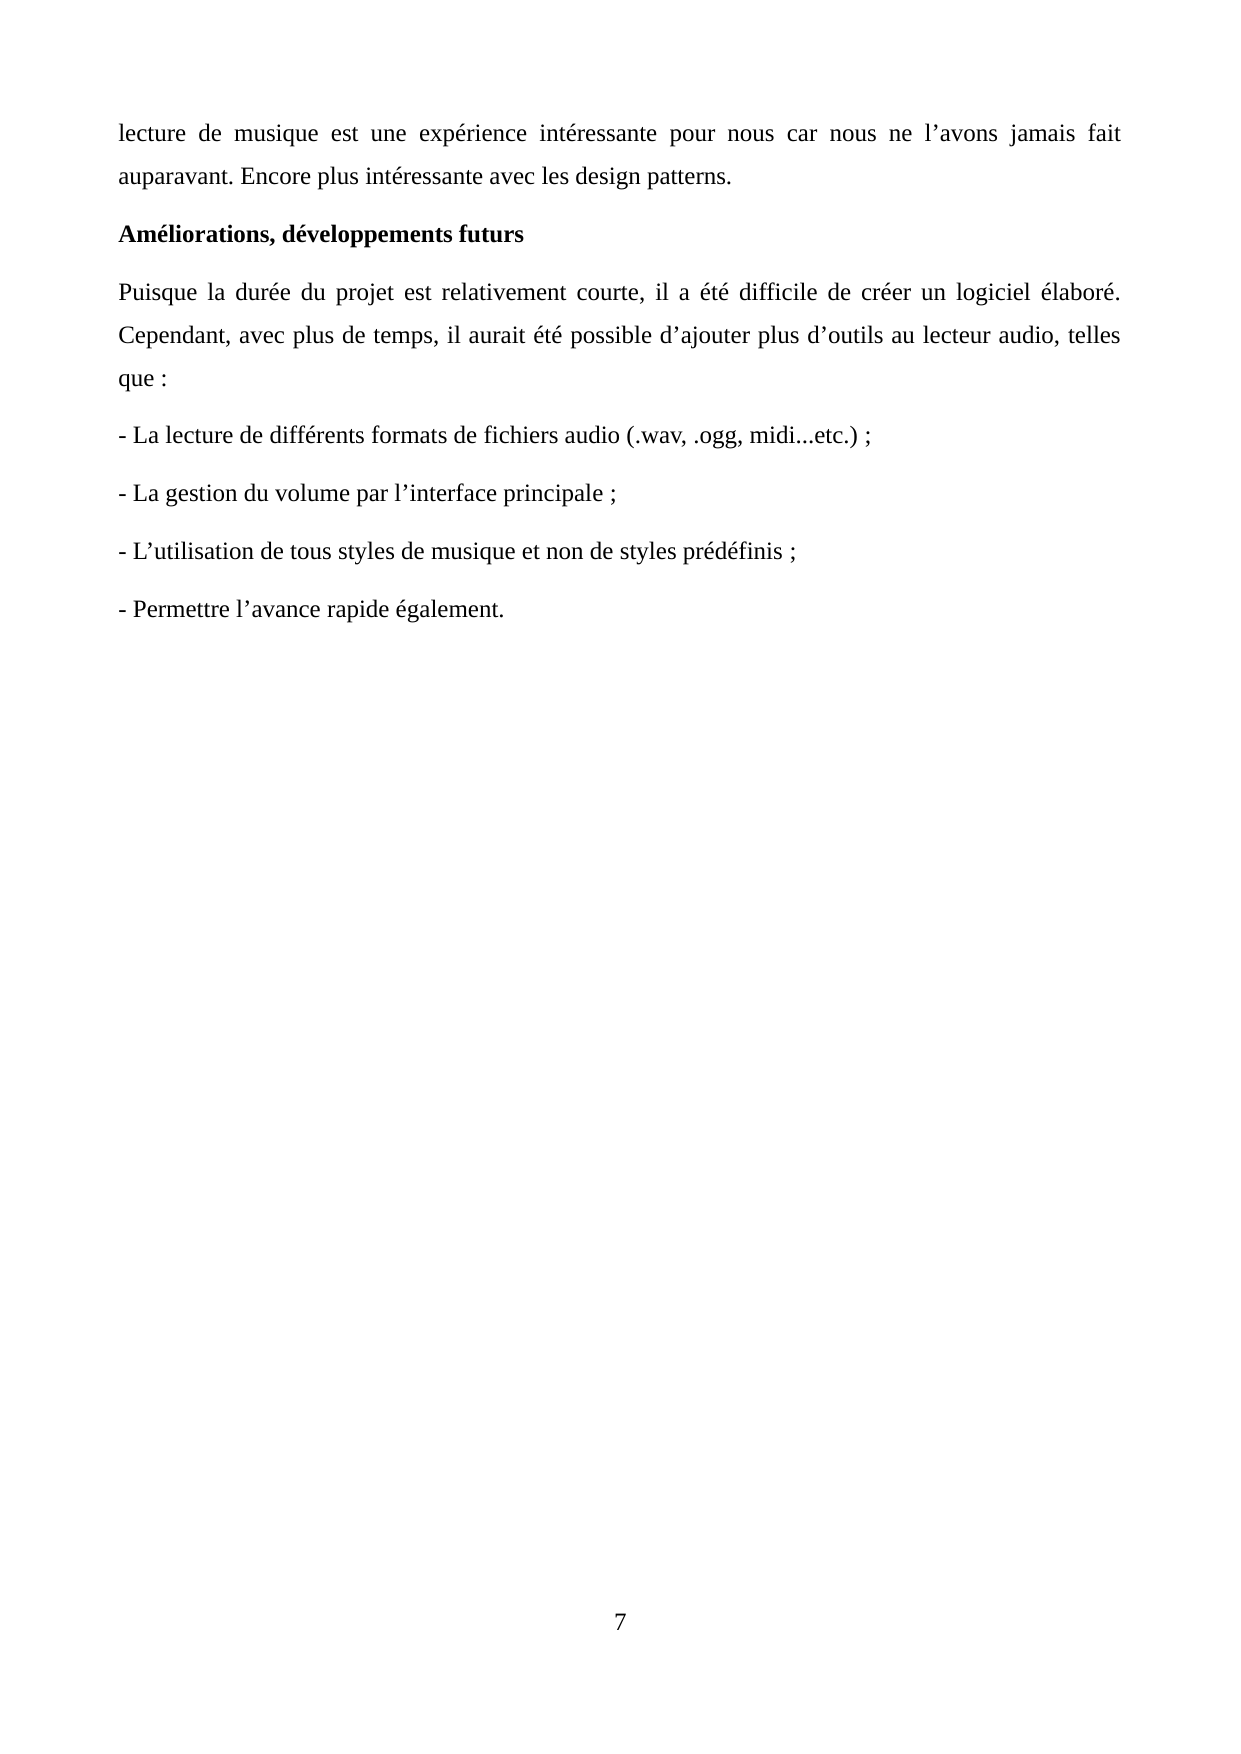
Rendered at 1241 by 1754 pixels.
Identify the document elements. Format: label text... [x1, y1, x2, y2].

text Améliorations, développements futurs [118, 219, 1122, 248]
text lecture de musique est une expérience intéressante pour nous car nous ne l’avons jamais fait auparavant. Encore plus intéressante avec les design patterns. [118, 118, 1122, 190]
text Puisque la durée du projet est relativement courte, il a été difficile de créer un logiciel élaboré. Cependant, avec plus de temps, il aurait été possible d’ajouter plus d’outils au lecteur audio, telles que : [118, 277, 1122, 392]
text - Permettre l’avance rapide également. [118, 594, 1122, 622]
text - L’utilisation de tous styles de musique et non de styles prédéfinis ; [118, 536, 1122, 565]
text - La lecture de différents formats de fichiers audio (.wav, .ogg, midi...etc.) ; [118, 421, 1122, 449]
text - La gestion du volume par l’interface principale ; [118, 478, 1122, 507]
